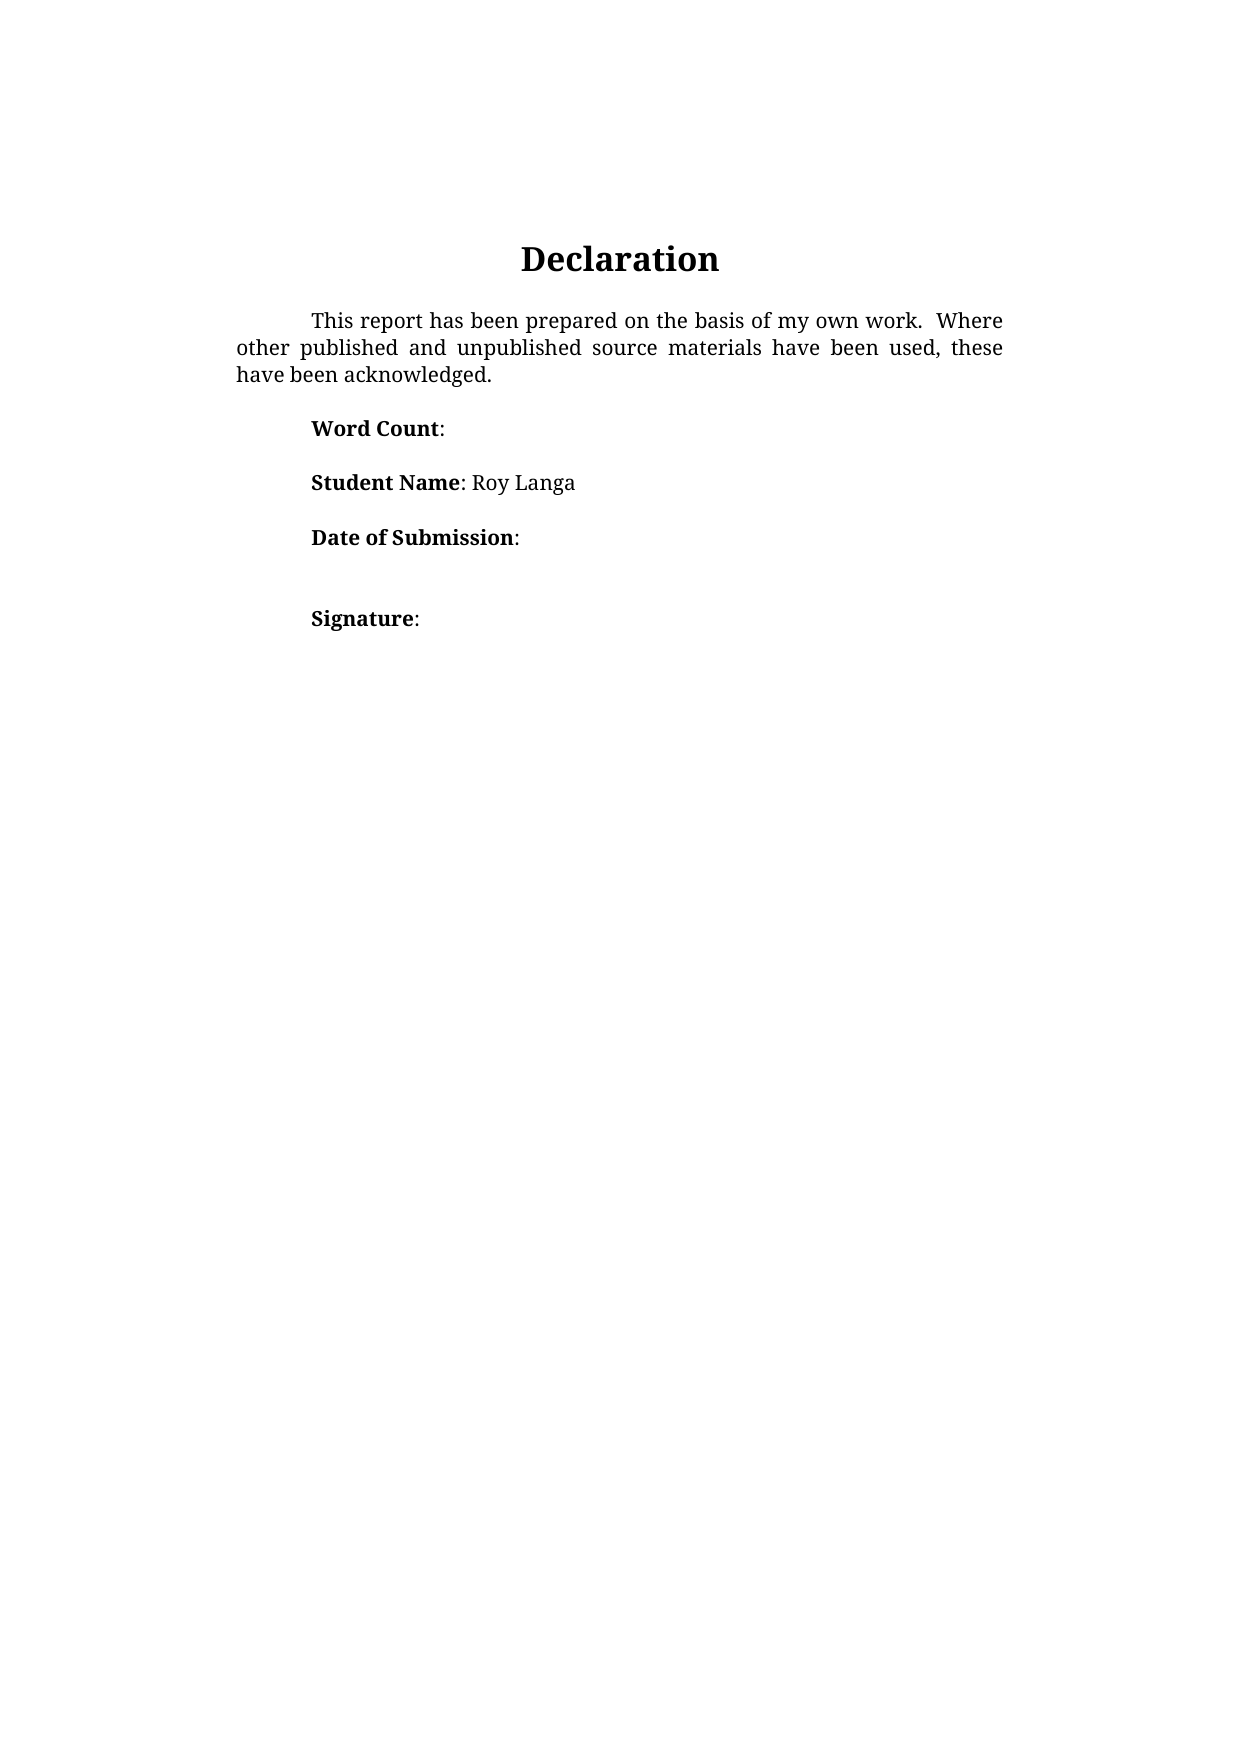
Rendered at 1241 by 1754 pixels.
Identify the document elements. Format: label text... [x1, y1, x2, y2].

text Word Count: [236, 415, 1004, 442]
text This report has been prepared on the basis of my own work. Where other published and unpublished source materials have been used, these have been acknowledged. [236, 307, 1004, 388]
text Declaration [236, 236, 1004, 282]
text Signature: [236, 604, 1004, 632]
text Student Name: Roy Langa [236, 469, 1004, 496]
text Date of Submission: [236, 523, 1004, 550]
